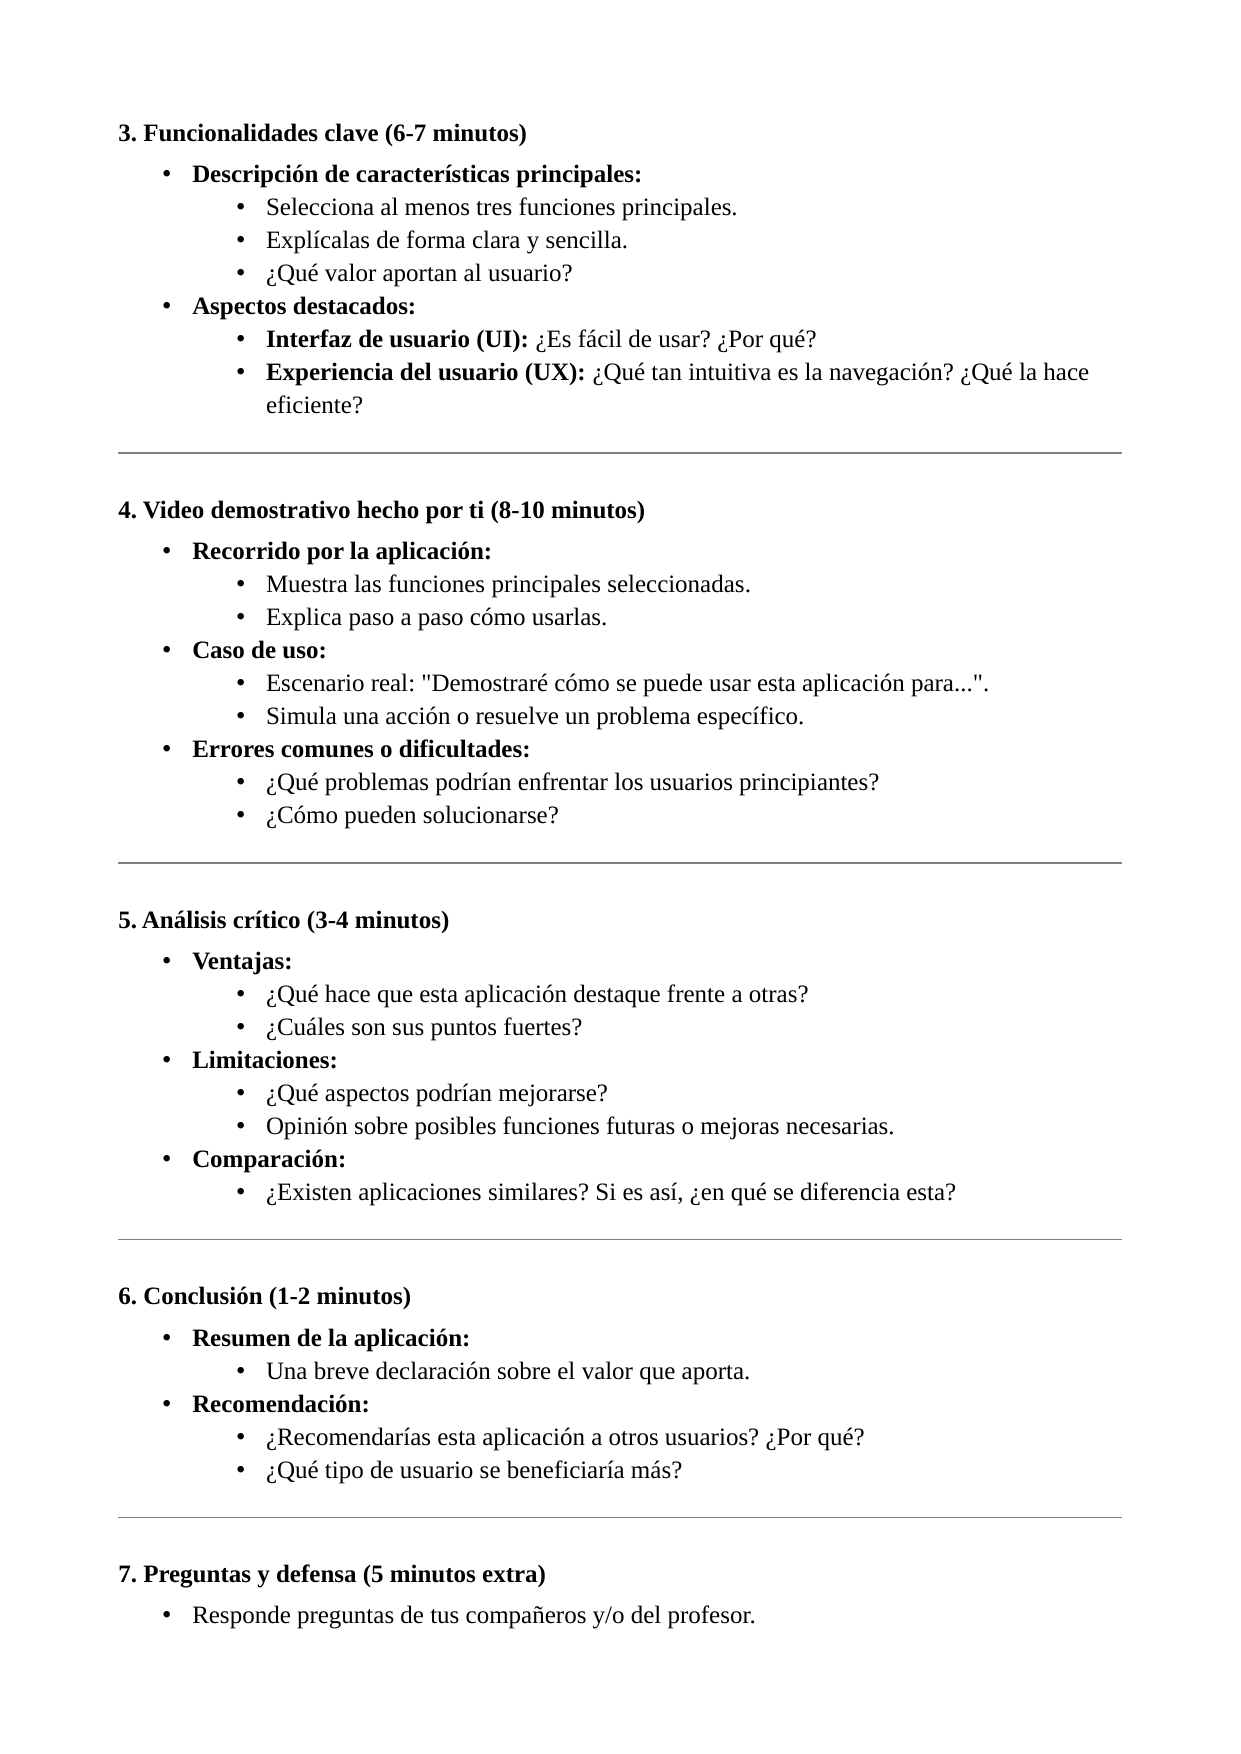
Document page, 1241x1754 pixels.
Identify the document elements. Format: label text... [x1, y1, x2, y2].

list Comparación: [162, 1144, 1122, 1173]
list Explícalas de forma clara y sencilla. [236, 225, 1122, 254]
list Recomendación: [162, 1389, 1122, 1417]
list ¿Qué tipo de usuario se beneficiaría más? [236, 1455, 1122, 1483]
list Ventajas: [162, 946, 1122, 975]
subtitle 4. Video demostrativo hecho por ti (8-10 minutos) [118, 495, 1122, 524]
subtitle 5. Análisis crítico (3-4 minutos) [118, 905, 1122, 933]
list Muestra las funciones principales seleccionadas. [236, 569, 1122, 598]
list Interfaz de usuario (UI): ¿Es fácil de usar? ¿Por qué? [236, 324, 1122, 353]
list ¿Cómo pueden solucionarse? [236, 800, 1122, 829]
list Escenario real: "Demostraré cómo se puede usar esta aplicación para...". [236, 668, 1122, 697]
list Opinión sobre posibles funciones futuras o mejoras necesarias. [236, 1111, 1122, 1140]
subtitle 3. Funcionalidades clave (6-7 minutos) [118, 118, 1122, 147]
list ¿Existen aplicaciones similares? Si es así, ¿en qué se diferencia esta? [236, 1177, 1122, 1206]
list Recorrido por la aplicación: [162, 536, 1122, 565]
list ¿Qué problemas podrían enfrentar los usuarios principiantes? [236, 767, 1122, 796]
list Simula una acción o resuelve un problema específico. [236, 701, 1122, 730]
list ¿Recomendarías esta aplicación a otros usuarios? ¿Por qué? [236, 1422, 1122, 1451]
list Aspectos destacados: [162, 291, 1122, 320]
list Explica paso a paso cómo usarlas. [236, 602, 1122, 631]
list Errores comunes o dificultades: [162, 734, 1122, 763]
list ¿Qué aspectos podrían mejorarse? [236, 1078, 1122, 1107]
list Resumen de la aplicación: [162, 1323, 1122, 1351]
list Experiencia del usuario (UX): ¿Qué tan intuitiva es la navegación? ¿Qué la hace eficiente? [236, 357, 1122, 419]
list Selecciona al menos tres funciones principales. [236, 192, 1122, 221]
list Caso de uso: [162, 635, 1122, 664]
list ¿Qué hace que esta aplicación destaque frente a otras? [236, 979, 1122, 1008]
list Una breve declaración sobre el valor que aporta. [236, 1356, 1122, 1384]
list Limitaciones: [162, 1045, 1122, 1074]
list ¿Qué valor aportan al usuario? [236, 258, 1122, 287]
subtitle 7. Preguntas y defensa (5 minutos extra) [118, 1559, 1122, 1588]
list ¿Cuáles son sus puntos fuertes? [236, 1012, 1122, 1041]
subtitle 6. Conclusión (1-2 minutos) [118, 1281, 1122, 1310]
list Descripción de características principales: [162, 159, 1122, 188]
list Responde preguntas de tus compañeros y/o del profesor. [162, 1600, 1122, 1629]
